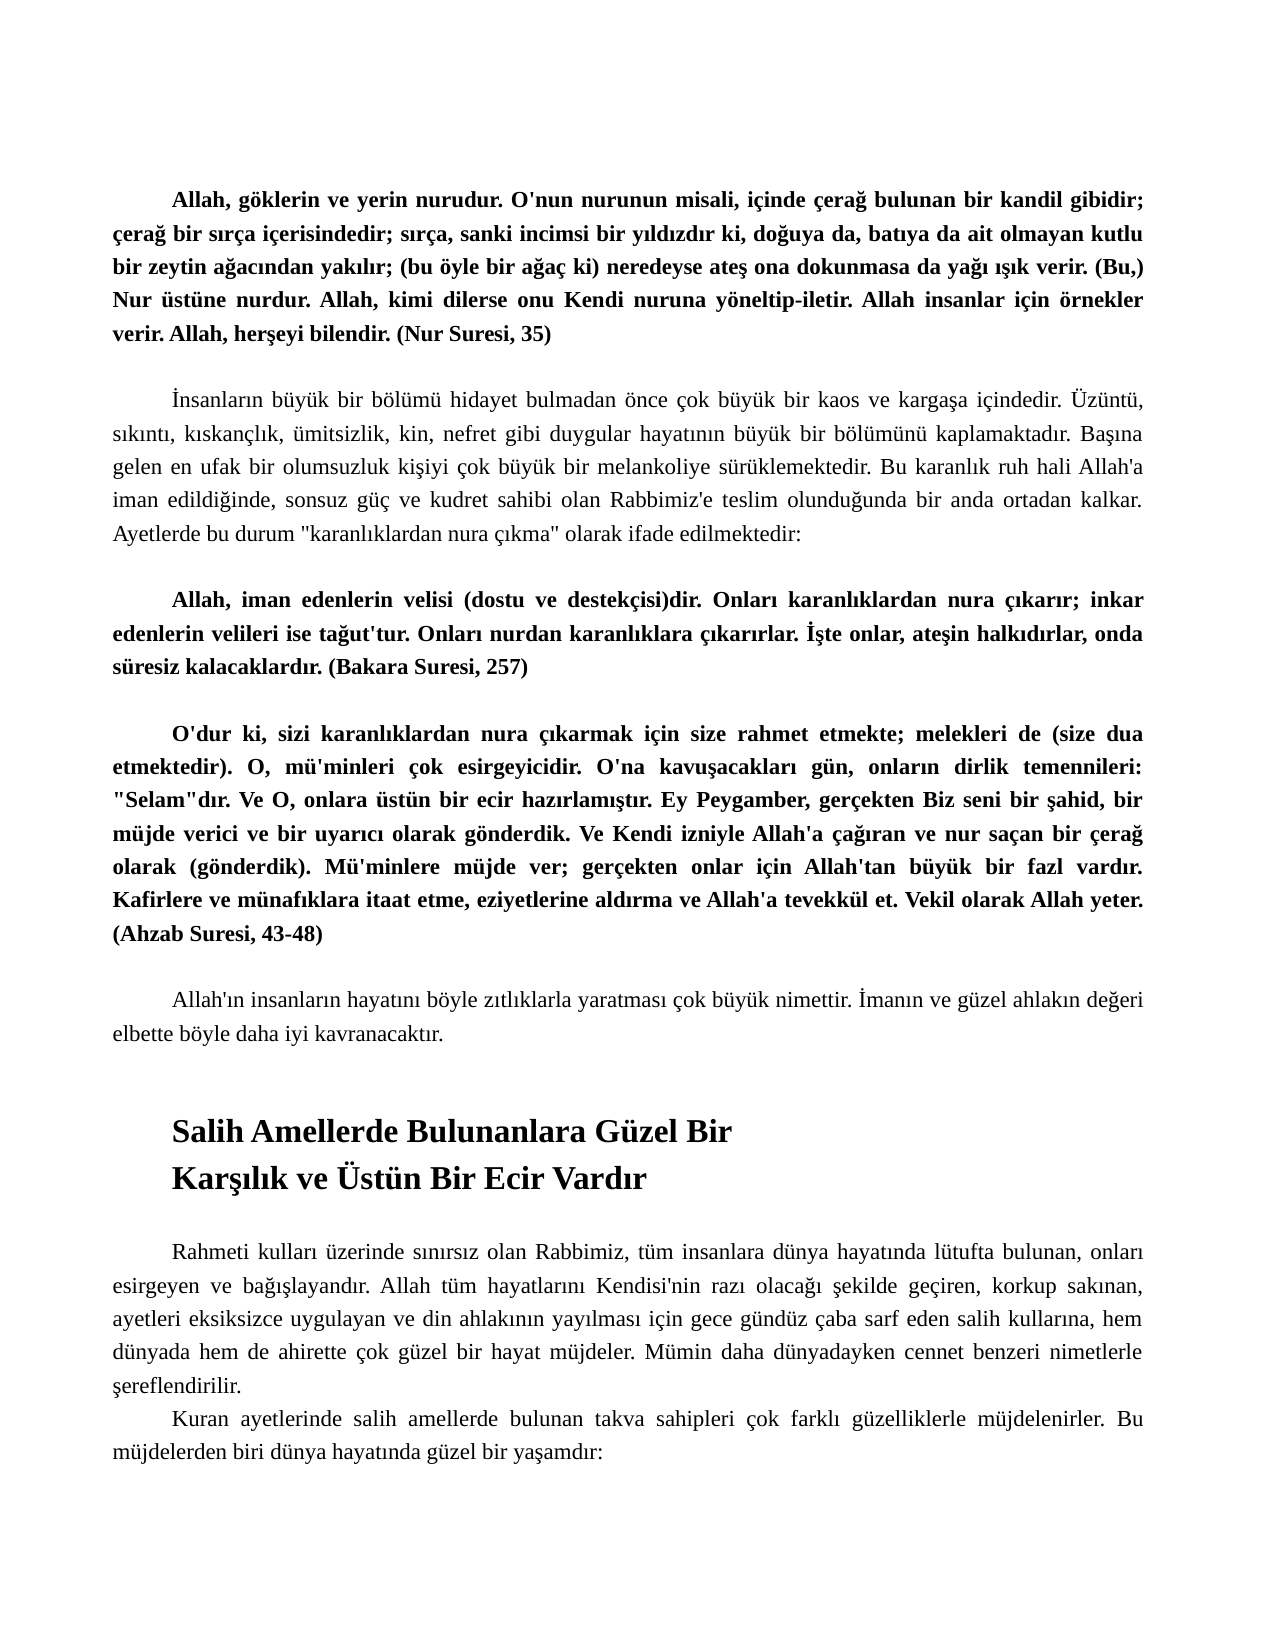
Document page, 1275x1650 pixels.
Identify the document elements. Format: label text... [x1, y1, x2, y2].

text Karşılık ve Üstün Bir Ecir Vardır [112, 1150, 1145, 1200]
text Allah, göklerin ve yerin nurudur. O'nun nurunun misali, içinde çerağ bulunan bir kandil gibidir; çerağ bir sırça içerisindedir; sırça, sanki incimsi bir yıldızdır ki, doğuya da, batıya da ait olmayan kutlu bir zeytin ağacından yakılır; (bu öyle bir ağaç ki) neredeyse ateş ona dokunmasa da yağı ışık verir. (Bu,) Nur üstüne nurdur. Allah, kimi dilerse onu Kendi nuruna yöneltip-iletir. Allah insanlar için örnekler verir. Allah, herşeyi bilendir. (Nur Suresi, 35) [112, 181, 1145, 348]
text Salih Amellerde Bulunanlara Güzel Bir [112, 1114, 1145, 1150]
text O'dur ki, sizi karanlıklardan nura çıkarmak için size rahmet etmekte; melekleri de (size dua etmektedir). O, mü'minleri çok esirgeyicidir. O'na kavuşacakları gün, onların dirlik temennileri: "Selam"dır. Ve O, onlara üstün bir ecir hazırlamıştır. Ey Peygamber, gerçekten Biz seni bir şahid, bir müjde verici ve bir uyarıcı olarak gönderdik. Ve Kendi izniyle Allah'a çağıran ve nur saçan bir çerağ olarak (gönderdik). Mü'minlere müjde ver; gerçekten onlar için Allah'tan büyük bir fazl vardır. Kafirlere ve münafıklara itaat etme, eziyetlerine aldırma ve Allah'a tevekkül et. Vekil olarak Allah yeter. (Ahzab Suresi, 43-48) [112, 714, 1145, 948]
text Rahmeti kulları üzerinde sınırsız olan Rabbimiz, tüm insanlara dünya hayatında lütufta bulunan, onları esirgeyen ve bağışlayandır. Allah tüm hayatlarını Kendisi'nin razı olacağı şekilde geçiren, korkup sakınan, ayetleri eksiksizce uygulayan ve din ahlakının yayılması için gece gündüz çaba sarf eden salih kullarına, hem dünyada hem de ahirette çok güzel bir hayat müjdeler. Mümin daha dünyadayken cennet benzeri nimetlerle şereflendirilir. [112, 1233, 1145, 1400]
text Kuran ayetlerinde salih amellerde bulunan takva sahipleri çok farklı güzelliklerle müjdelenirler. Bu müjdelerden biri dünya hayatında güzel bir yaşamdır: [112, 1400, 1145, 1466]
text Allah'ın insanların hayatını böyle zıtlıklarla yaratması çok büyük nimettir. İmanın ve güzel ahlakın değeri elbette böyle daha iyi kavranacaktır. [112, 981, 1145, 1048]
text İnsanların büyük bir bölümü hidayet bulmadan önce çok büyük bir kaos ve kargaşa içindedir. Üzüntü, sıkıntı, kıskançlık, ümitsizlik, kin, nefret gibi duygular hayatının büyük bir bölümünü kaplamaktadır. Başına gelen en ufak bir olumsuzluk kişiyi çok büyük bir melankoliye sürüklemektedir. Bu karanlık ruh hali Allah'a iman edildiğinde, sonsuz güç ve kudret sahibi olan Rabbimiz'e teslim olunduğunda bir anda ortadan kalkar. Ayetlerde bu durum "karanlıklardan nura çıkma" olarak ifade edilmektedir: [112, 381, 1145, 548]
text Allah, iman edenlerin velisi (dostu ve destekçisi)dir. Onları karanlıklardan nura çıkarır; inkar edenlerin velileri ise tağut'tur. Onları nurdan karanlıklara çıkarırlar. İşte onlar, ateşin halkıdırlar, onda süresiz kalacaklardır. (Bakara Suresi, 257) [112, 581, 1145, 681]
